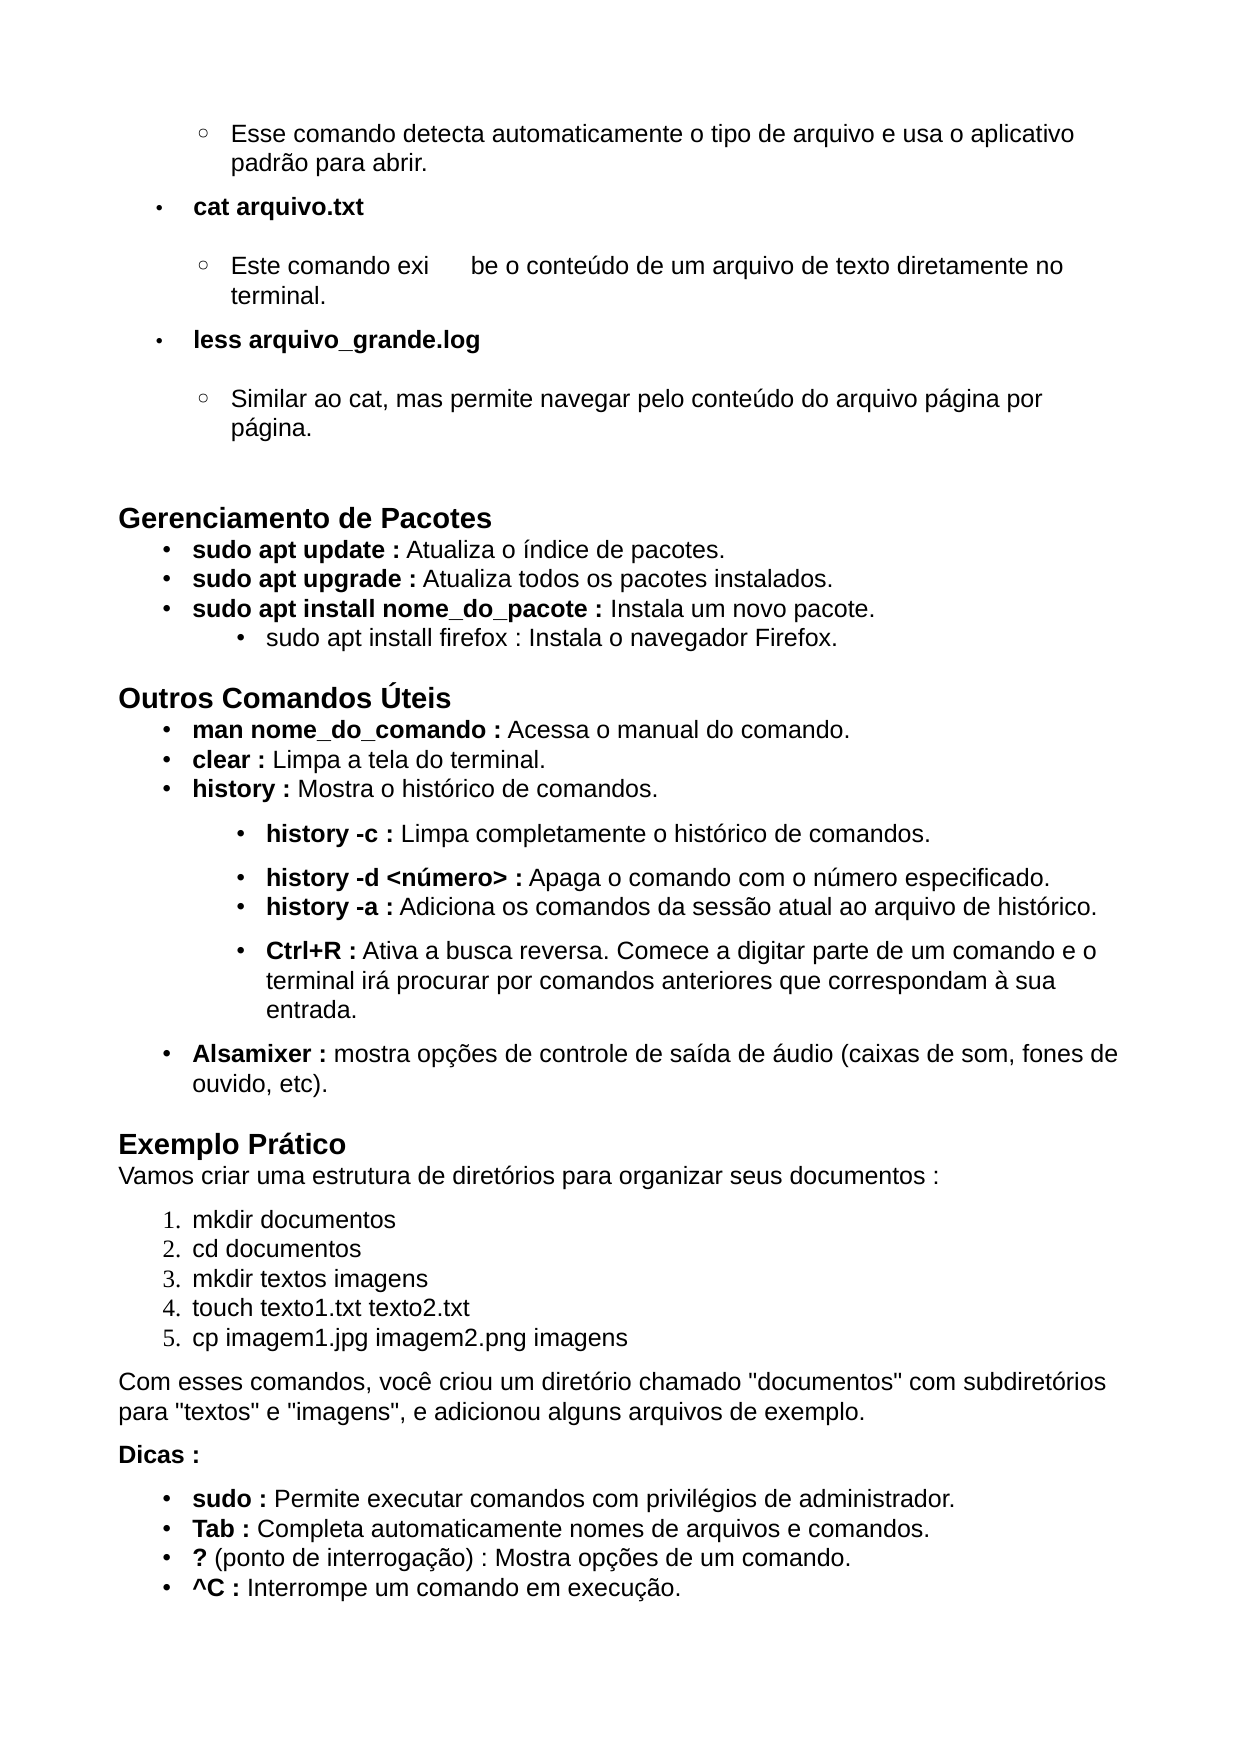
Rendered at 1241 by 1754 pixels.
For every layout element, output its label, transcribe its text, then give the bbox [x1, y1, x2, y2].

list mkdir textos imagens [162, 1263, 1122, 1293]
list sudo : Permite executar comandos com privilégios de administrador. [162, 1484, 1122, 1513]
list cat arquivo.txt [156, 192, 1122, 221]
list cd documentos [162, 1234, 1122, 1263]
list sudo apt update : Atualiza o índice de pacotes. [162, 534, 1122, 564]
list history : Mostra o histórico de comandos. [162, 774, 1122, 803]
list sudo apt install firefox : Instala o navegador Firefox. [236, 623, 1122, 652]
list sudo apt install nome_do_pacote : Instala um novo pacote. [162, 593, 1122, 623]
list sudo apt upgrade : Atualiza todos os pacotes instalados. [162, 564, 1122, 593]
list Tab : Completa automaticamente nomes de arquivos e comandos. [162, 1513, 1122, 1543]
list history -a : Adiciona os comandos da sessão atual ao arquivo de histórico. [236, 891, 1122, 921]
list clear : Limpa a tela do terminal. [162, 744, 1122, 774]
list Esse comando detecta automaticamente o tipo de arquivo e usa o aplicativo padrão para abrir. [193, 118, 1122, 177]
subtitle Exemplo Prático [118, 1127, 1122, 1160]
text Dicas : [118, 1440, 1122, 1469]
list Este comando exi be o conteúdo de um arquivo de texto diretamente no terminal. [193, 251, 1122, 309]
list mkdir documentos [162, 1204, 1122, 1234]
list ? (ponto de interrogação) : Mostra opções de um comando. [162, 1543, 1122, 1572]
list cp imagem1.jpg imagem2.png imagens [162, 1322, 1122, 1352]
text Com esses comandos, você criou um diretório chamado "documentos" com subdiretórios para "textos" e "imagens", e adicionou alguns arquivos de exemplo. [118, 1366, 1122, 1425]
text Vamos criar uma estrutura de diretórios para organizar seus documentos : [118, 1160, 1122, 1190]
list Similar ao cat, mas permite navegar pelo conteúdo do arquivo página por página. [193, 383, 1122, 442]
list man nome_do_comando : Acessa o manual do comando. [162, 715, 1122, 744]
subtitle Outros Comandos Úteis [118, 681, 1122, 715]
list history -c : Limpa completamente o histórico de comandos. [236, 818, 1122, 847]
list Alsamixer : mostra opções de controle de saída de áudio (caixas de som, fones de ouvido, etc). [162, 1038, 1122, 1097]
list Ctrl+R : Ativa a busca reversa. Comece a digitar parte de um comando e o terminal irá procurar por comandos anteriores que correspondam à sua entrada. [236, 936, 1122, 1024]
list history -d <número> : Apaga o comando com o número especificado. [236, 862, 1122, 891]
list ^C : Interrompe um comando em execução. [162, 1572, 1122, 1602]
subtitle Gerenciamento de Pacotes [118, 501, 1122, 534]
list touch texto1.txt texto2.txt [162, 1293, 1122, 1322]
list less arquivo_grande.log [156, 324, 1122, 354]
